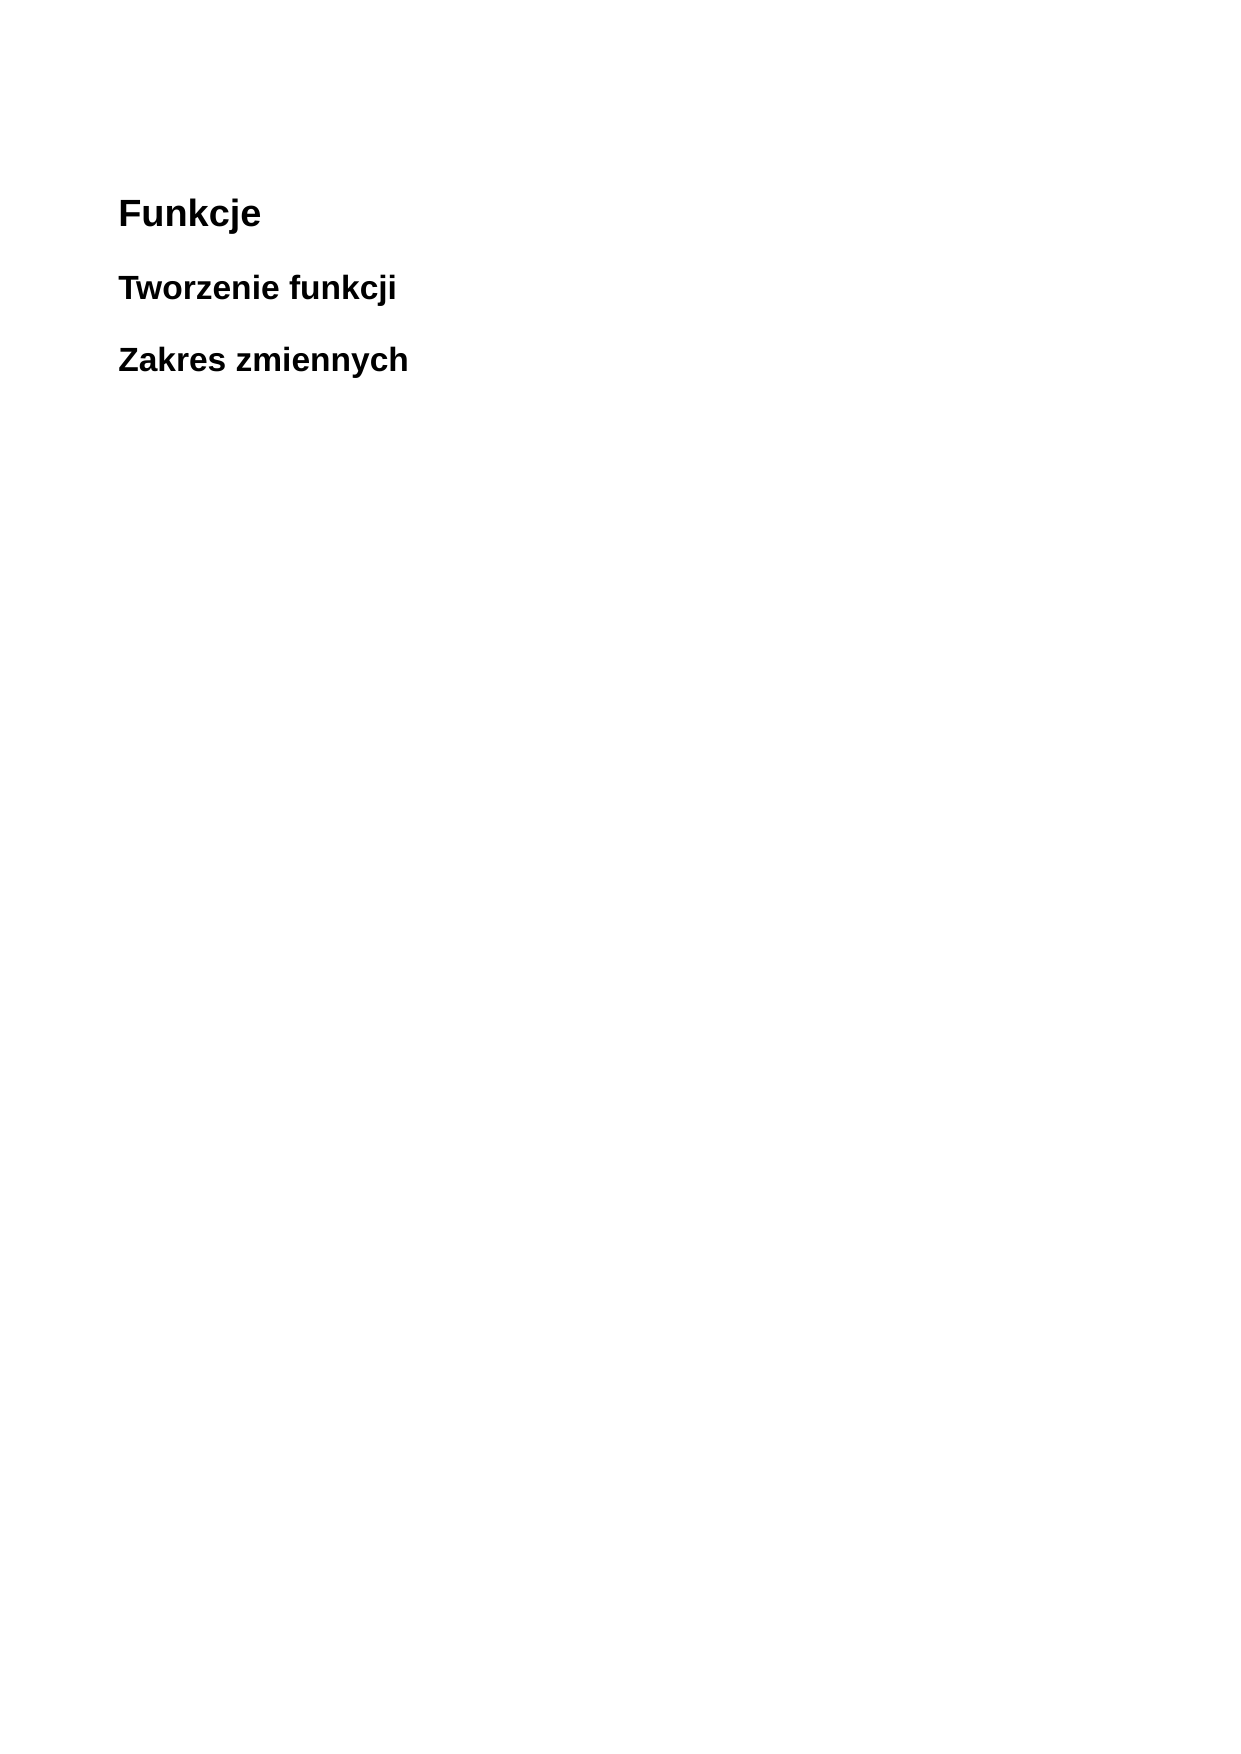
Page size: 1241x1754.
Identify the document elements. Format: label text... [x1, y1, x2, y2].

subtitle Tworzenie funkcji [118, 268, 1122, 306]
subtitle Funkcje [118, 191, 1122, 234]
subtitle Zakres zmiennych [118, 340, 1122, 378]
